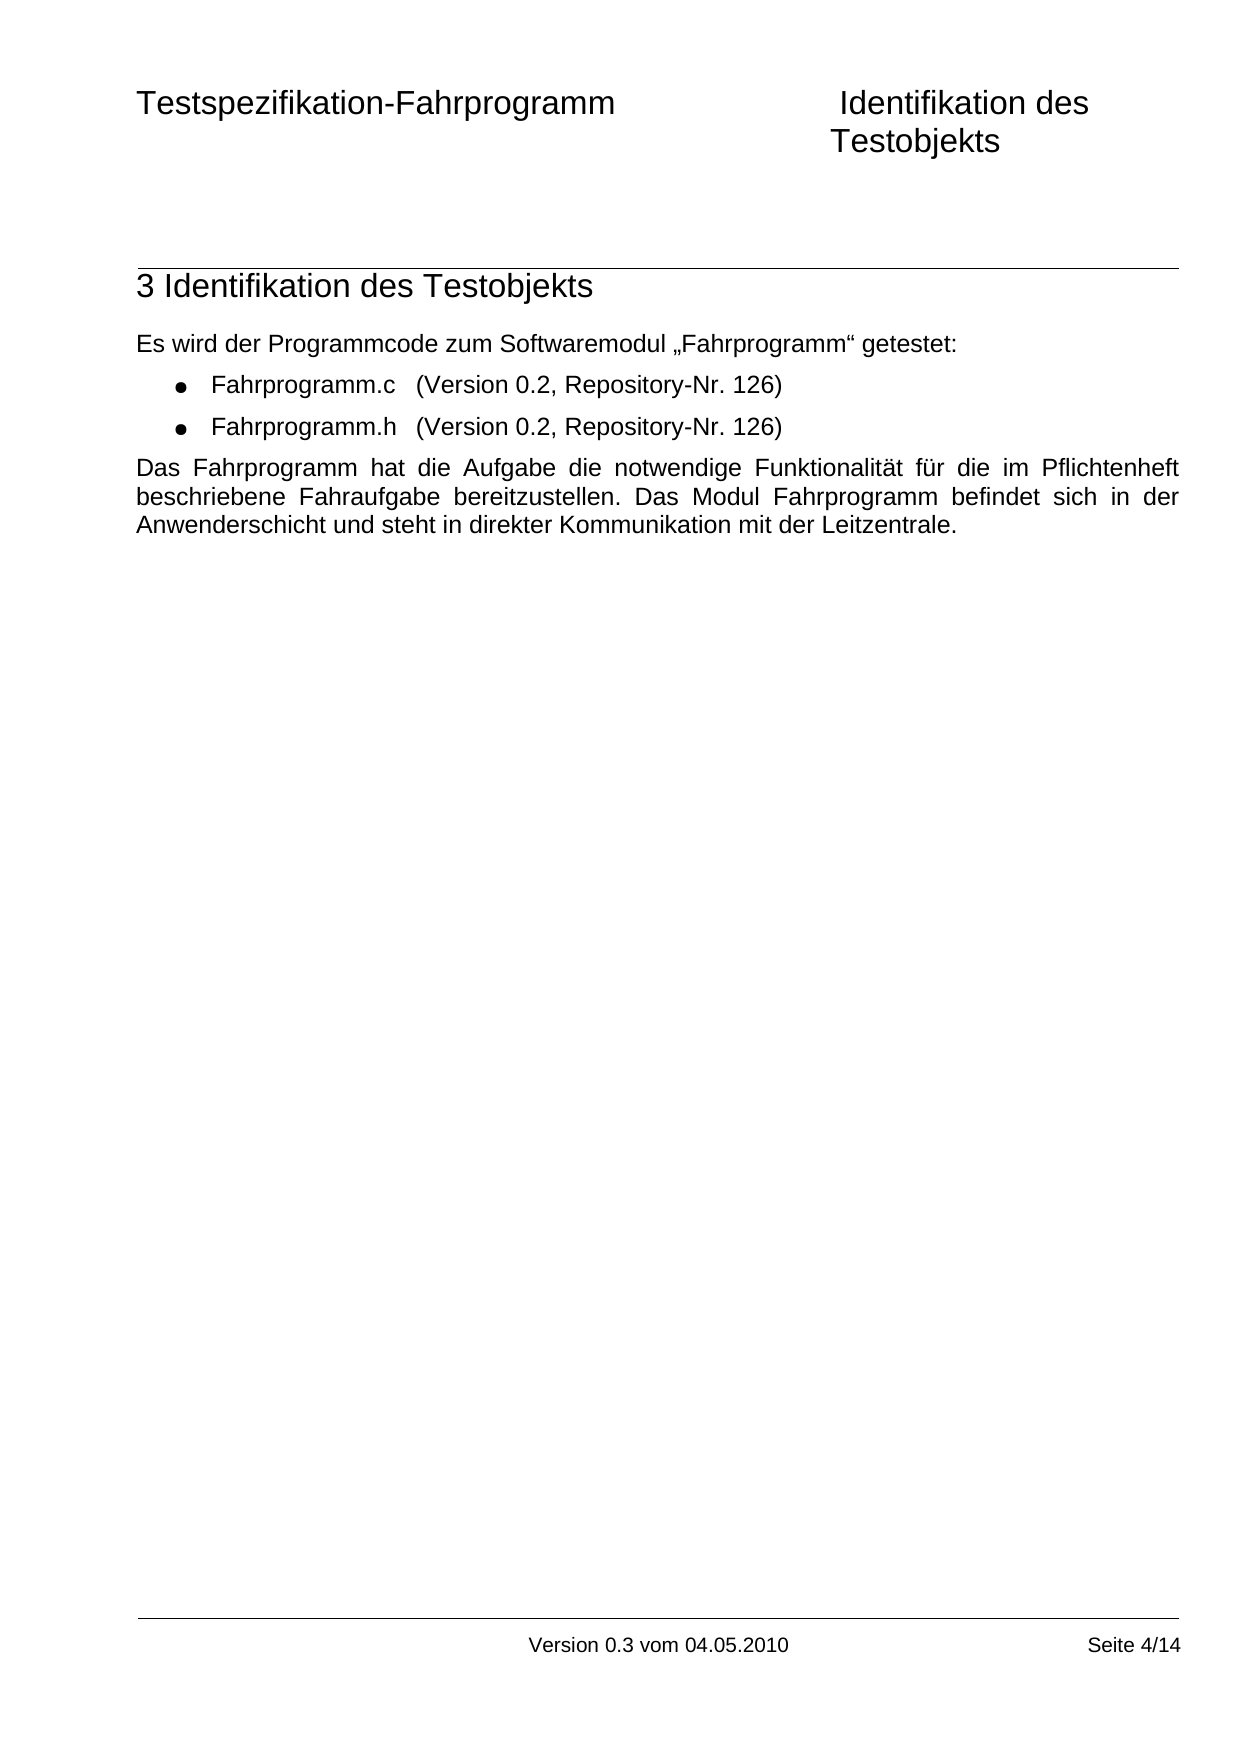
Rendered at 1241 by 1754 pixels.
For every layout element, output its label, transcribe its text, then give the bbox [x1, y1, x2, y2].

text Es wird der Programmcode zum Softwaremodul „Fahrprogramm“ getestet: [136, 329, 1181, 358]
subtitle Identifikation des Testobjekts [136, 289, 526, 304]
subtitle Identifikation des Testobjekts [527, 289, 1181, 304]
list Fahrprogramm.h (Version 0.2, Repository-Nr. 126) [173, 412, 1181, 441]
text Das Fahrprogramm hat die Aufgabe die notwendige Funktionalität für die im Pflichtenheft beschriebene Fahraufgabe bereitzustellen. Das Modul Fahrprogramm befindet sich in der Anwenderschicht und steht in direkter Kommunikation mit der Leitzentrale. [136, 453, 1181, 539]
list Fahrprogramm.c (Version 0.2, Repository-Nr. 126) [173, 371, 1181, 399]
